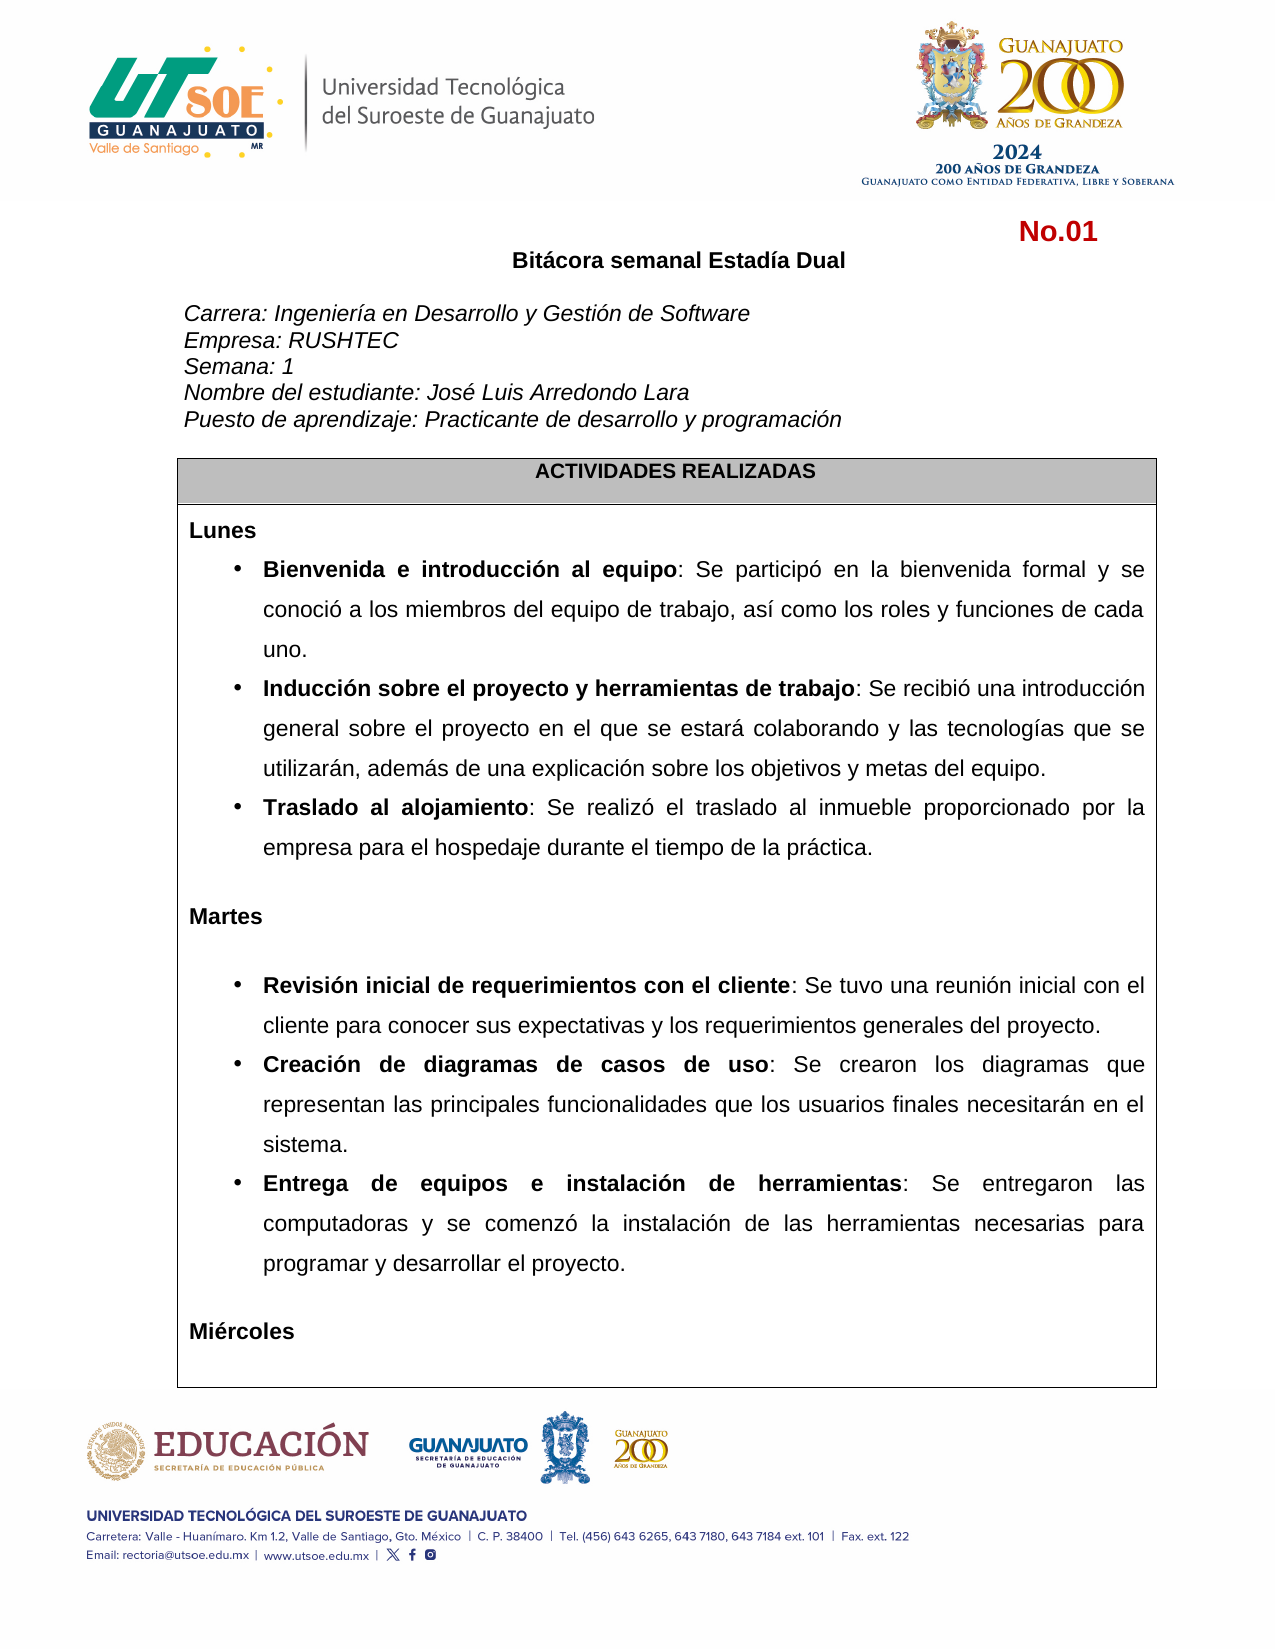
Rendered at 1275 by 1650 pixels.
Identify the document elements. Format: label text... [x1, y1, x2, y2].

text Carrera: Ingeniería en Desarrollo y Gestión de Software [177, 300, 1098, 327]
text Puesto de aprendizaje: Practicante de desarrollo y programación [177, 406, 1098, 432]
table_header ACTIVIDADES REALIZADAS [178, 459, 1156, 503]
text Semana: 1 [177, 353, 1098, 379]
text Nombre del estudiante: José Luis Arredondo Lara [177, 379, 1098, 406]
picture [0, 1389, 1275, 1649]
text Empresa: RUSHTEC [177, 327, 1098, 353]
table_cell Lunes Bienvenida e introducción al equipo: Se participó en la bienvenida formal y se conoció a los miembros del equipo de trabajo, así como los roles y funciones de cada uno. Inducción sobre el proyecto y herramientas de trabajo: Se recibió una introducción general sobre el proyecto en el que se estará colaborando y las tecnologías que se utilizarán, además de una explicación sobre los objetivos y metas del equipo. Traslado al alojamiento: Se realizó el traslado al inmueble proporcionado por la empresa para el hospedaje durante el tiempo de la práctica. Martes Revisión inicial de requerimientos con el cliente: Se tuvo una reunión inicial con el cliente para conocer sus expectativas y los requerimientos generales del proyecto. Creación de diagramas de casos de uso: Se crearon los diagramas que representan las principales funcionalidades que los usuarios finales necesitarán en el sistema. Entrega de equipos e instalación de herramientas: Se entregaron las computadoras y se comenzó la instalación de las herramientas necesarias para programar y desarrollar el proyecto. Miércoles Presentación y ajuste de casos de uso con el cliente: Se presentaron los diagramas de casos de uso al cliente para recibir retroalimentación y realizar los ajustes necesarios. Modelado preliminar de datos para el sistema de usuarios: Se completó el modelo de datos preliminar necesario para el sistema de usuarios. Implementación inicial de la base de datos: Se inició la configuración de la base de datos, creando las tablas necesarias para estructurar el sistema de usuarios. Jueves Capacitación en seguridad y riesgos laborales: Se tuvo una capacitación sobre medidas de seguridad y riesgos laborales, orientada a la protección en el entorno de trabajo. Finalización de la configuración de usuarios en la base de datos: Se continuó trabajando en la gestión de usuarios en la base de datos, completando las tablas y haciendo los ajustes necesarios. Capacitación en la tecnología y procedimientos almacenados: Se recibió una capacitación breve sobre la tecnología que se utilizará en el proyecto y los procedimientos almacenados, siguiendo las pautas de la empresa. Viernes Codificación de la primera pantalla: Se inició la codificación de la primera pantalla visual con la que los usuarios interactuarán, creando su estructura básica usando HTML y CSS. [178, 505, 1156, 1387]
text Bitácora semanal Estadía Dual [177, 247, 1098, 274]
text No.01 [177, 214, 1098, 247]
picture [0, 0, 1275, 201]
